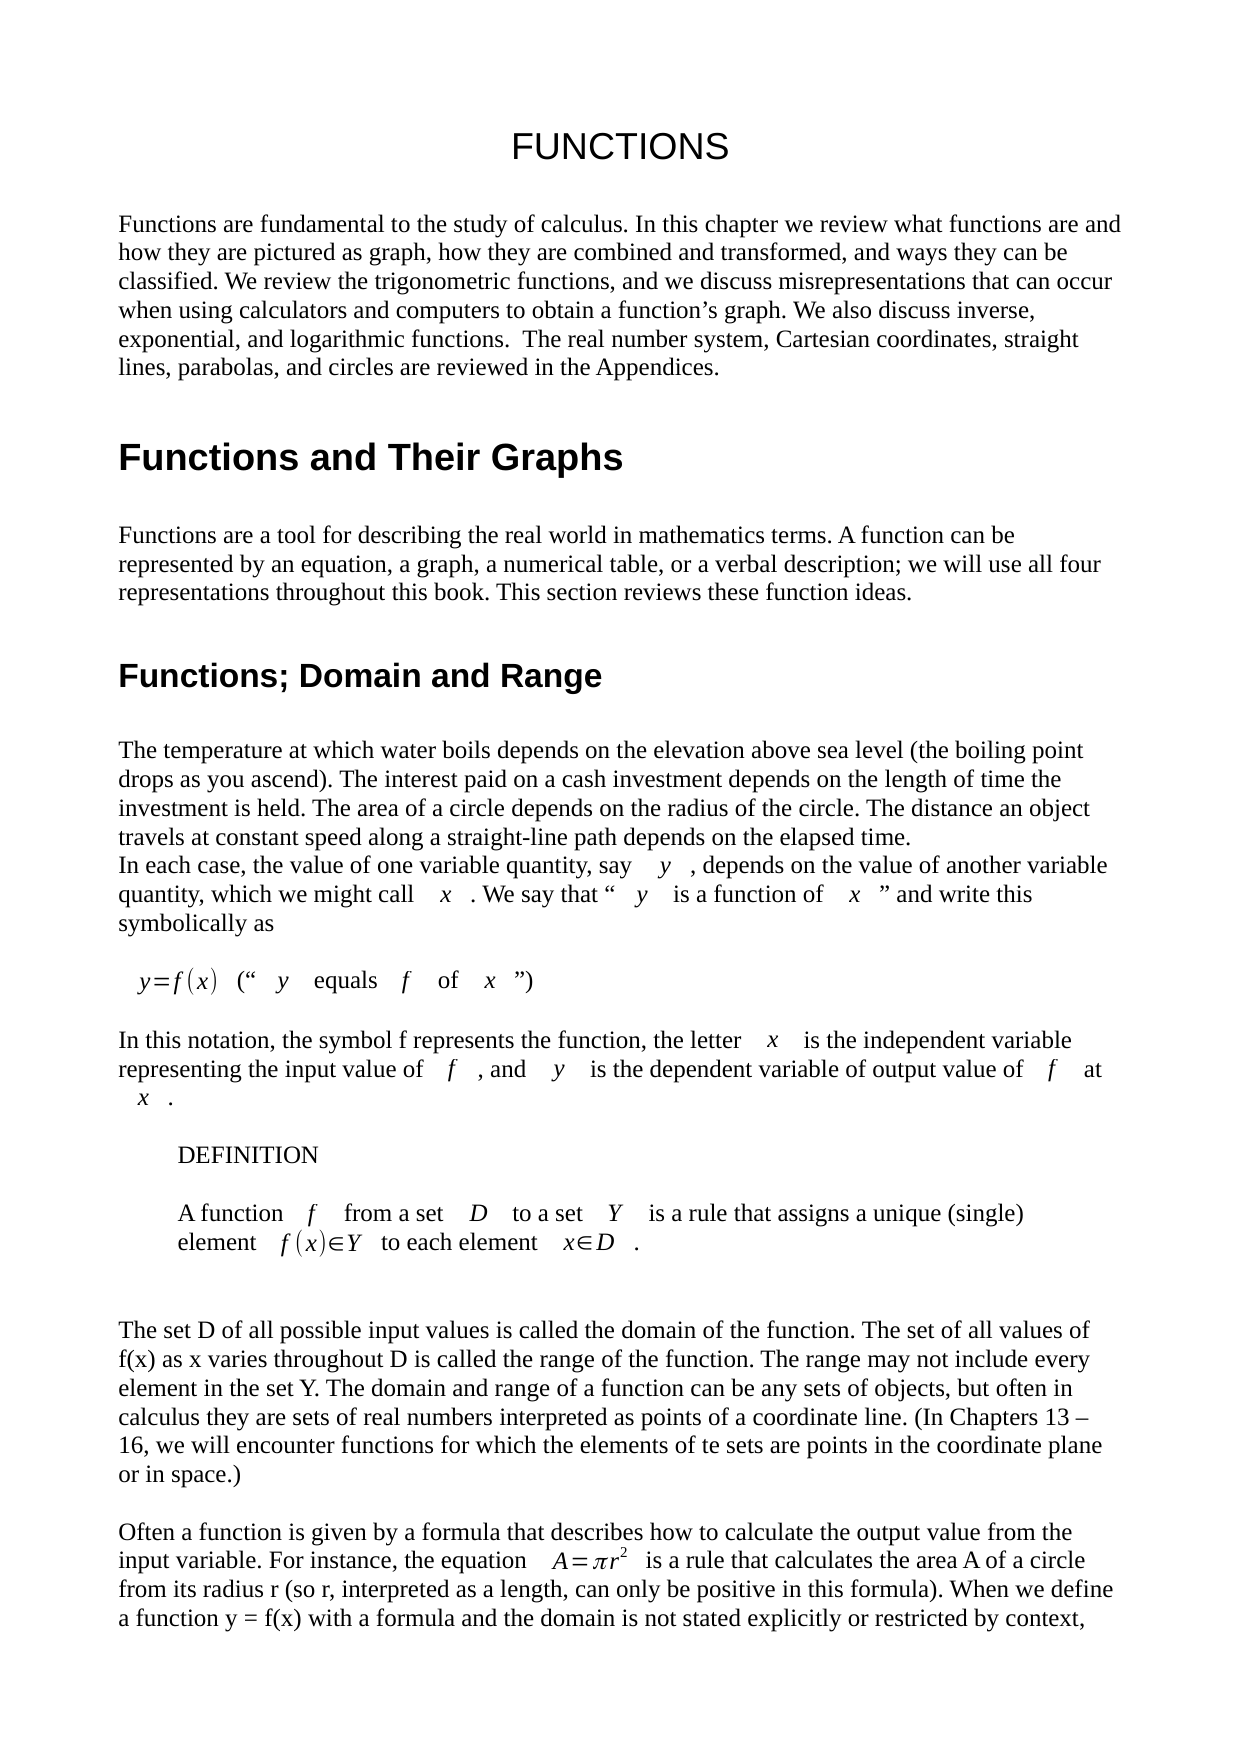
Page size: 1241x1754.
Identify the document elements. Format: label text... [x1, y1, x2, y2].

text Often a function is given by a formula that describes how to calculate the output value from the input variable. For instance, the equation is a rule that calculates the area A of a circle from its radius r (so r, interpreted as a length, can only be positive in this formula). When we define a function y = f(x) with a formula and the domain is not stated explicitly or restricted by context, [118, 1517, 1122, 1632]
text The set D of all possible input values is called the domain of the function. The set of all values of f(x) as x varies throughout D is called the range of the function. The range may not include every element in the set Y. The domain and range of a function can be any sets of objects, but often in calculus they are sets of real numbers interpreted as points of a coordinate line. (In Chapters 13 – 16, we will encounter functions for which the elements of te sets are points in the coordinate plane or in space.) [118, 1316, 1122, 1488]
subtitle FUNCTIONS [118, 124, 1122, 167]
text In this notation, the symbol f represents the function, the letter is the independent variable representing the input value of , and is the dependent variable of output value of at . [118, 1025, 1122, 1111]
subtitle Functions; Domain and Range [118, 656, 1122, 694]
text The temperature at which water boils depends on the elevation above sea level (the boiling point drops as you ascend). The interest paid on a cash investment depends on the length of time the investment is held. The area of a circle depends on the radius of the circle. The distance an object travels at constant speed along a straight-line path depends on the elapsed time. [118, 736, 1122, 851]
text A function from a set to a set is a rule that assigns a unique (single) element to each element . [177, 1198, 1063, 1257]
subtitle Functions and Their Graphs [118, 435, 1122, 479]
text Functions are a tool for describing the real world in mathematics terms. A function can be represented by an equation, a graph, a numerical table, or a verbal description; we will use all four representations throughout this book. This section reviews these function ideas. [118, 520, 1122, 606]
text (“ equals of ”) [118, 966, 1122, 996]
text DEFINITION [177, 1140, 1063, 1169]
text In each case, the value of one variable quantity, say , depends on the value of another variable quantity, which we might call . We say that “ is a function of ” and write this symbolically as [118, 851, 1122, 937]
text Functions are fundamental to the study of calculus. In this chapter we review what functions are and how they are pictured as graph, how they are combined and transformed, and ways they can be classified. We review the trigonometric functions, and we discuss misrepresentations that can occur when using calculators and computers to obtain a function’s graph. We also discuss inverse, exponential, and logarithmic functions. The real number system, Cartesian coordinates, straight lines, parabolas, and circles are reviewed in the Appendices. [118, 209, 1122, 381]
